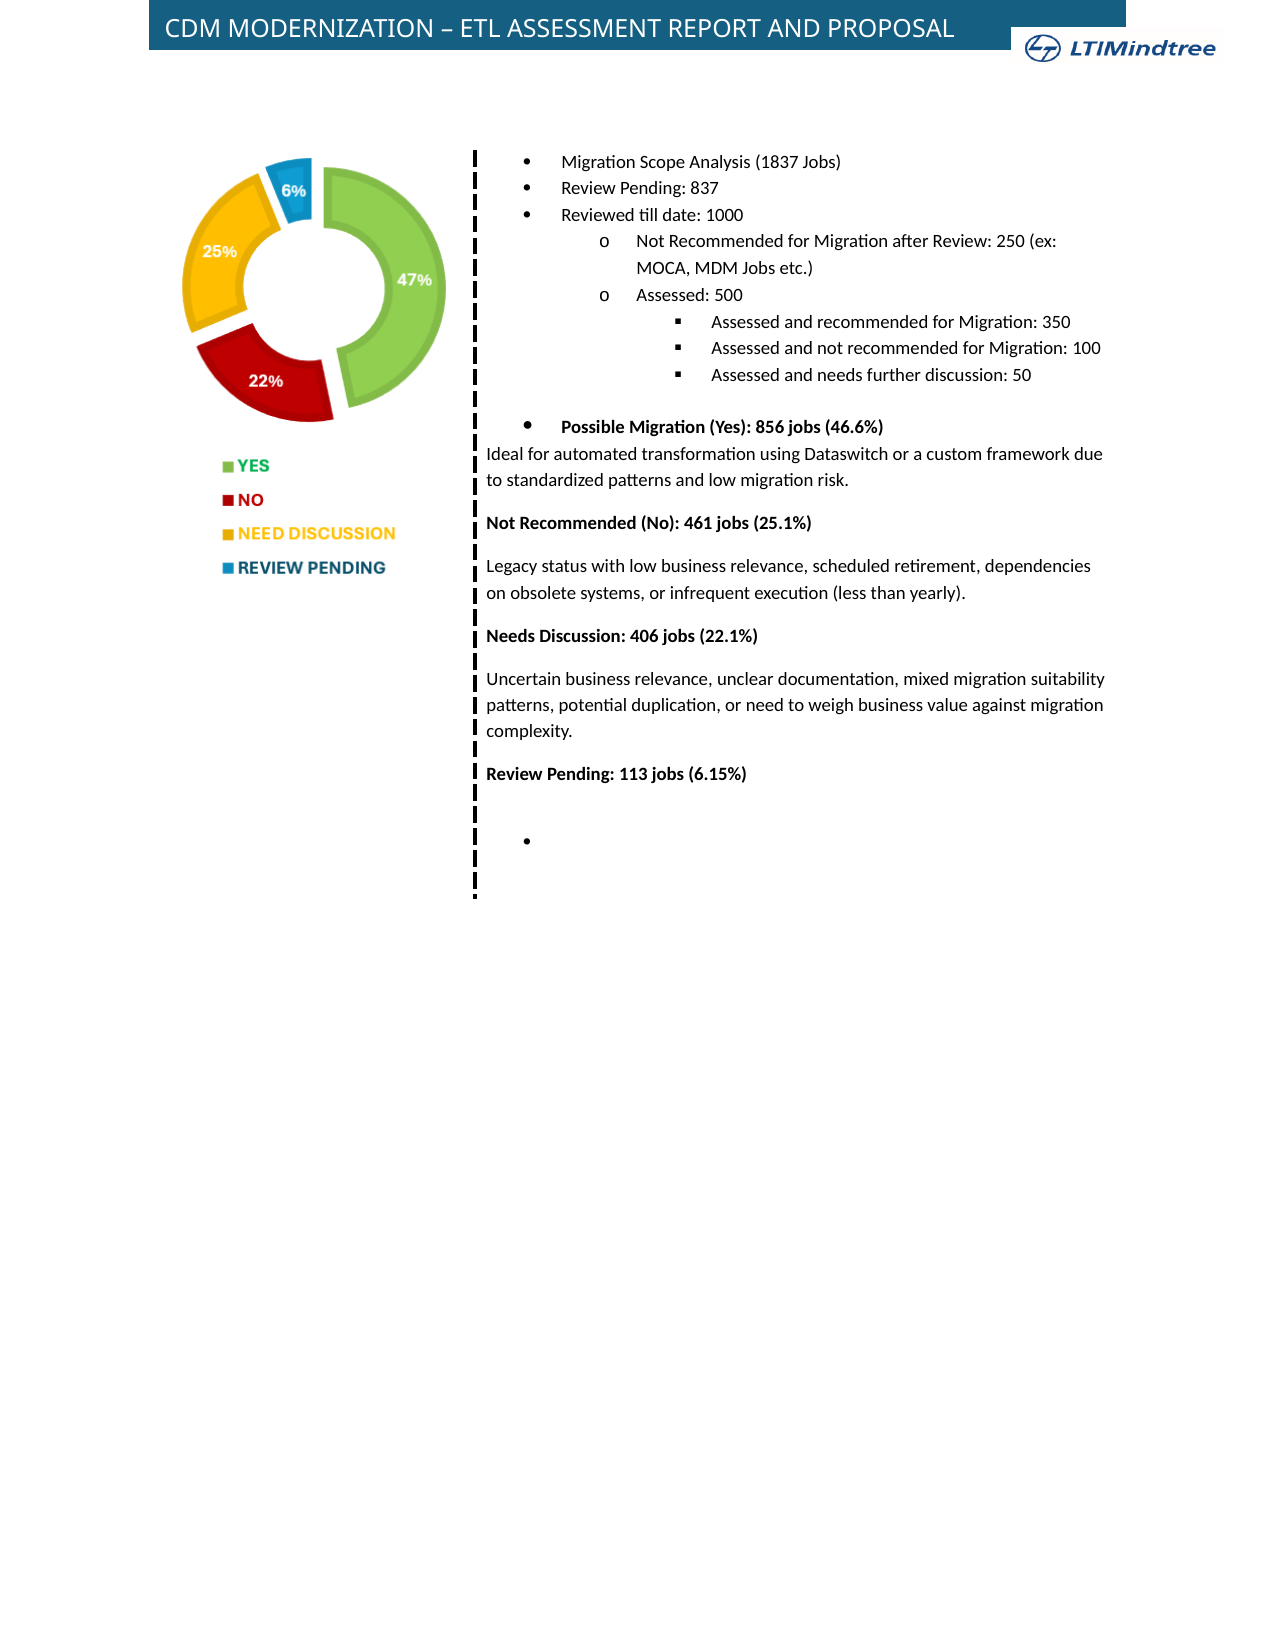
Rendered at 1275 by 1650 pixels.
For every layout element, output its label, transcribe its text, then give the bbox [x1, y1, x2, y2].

table_cell [150, 150, 475, 830]
table_cell [150, 830, 475, 899]
table_cell Migration Scope Analysis (1837 Jobs) Review Pending: 837 Reviewed till date: 1000 Not Recommended for Migration after Review: 250 (ex: MOCA, MDM Jobs etc.) Assessed: 500 Assessed and recommended for Migration: 350 Assessed and not recommended for Migration: 100 Assessed and needs further discussion: 50 Possible Migration (Yes): 856 jobs (46.6%) Ideal for automated transformation using Dataswitch or a custom framework due to standardized patterns and low migration risk. Not Recommended (No): 461 jobs (25.1%) Legacy status with low business relevance, scheduled retirement, dependencies on obsolete systems, or infrequent execution (less than yearly). Needs Discussion: 406 jobs (22.1%) Uncertain business relevance, unclear documentation, mixed migration suitability patterns, potential duplication, or need to weigh business value against migration complexity. Review Pending: 113 jobs (6.15%) [475, 150, 1125, 830]
table_cell [475, 830, 1125, 899]
